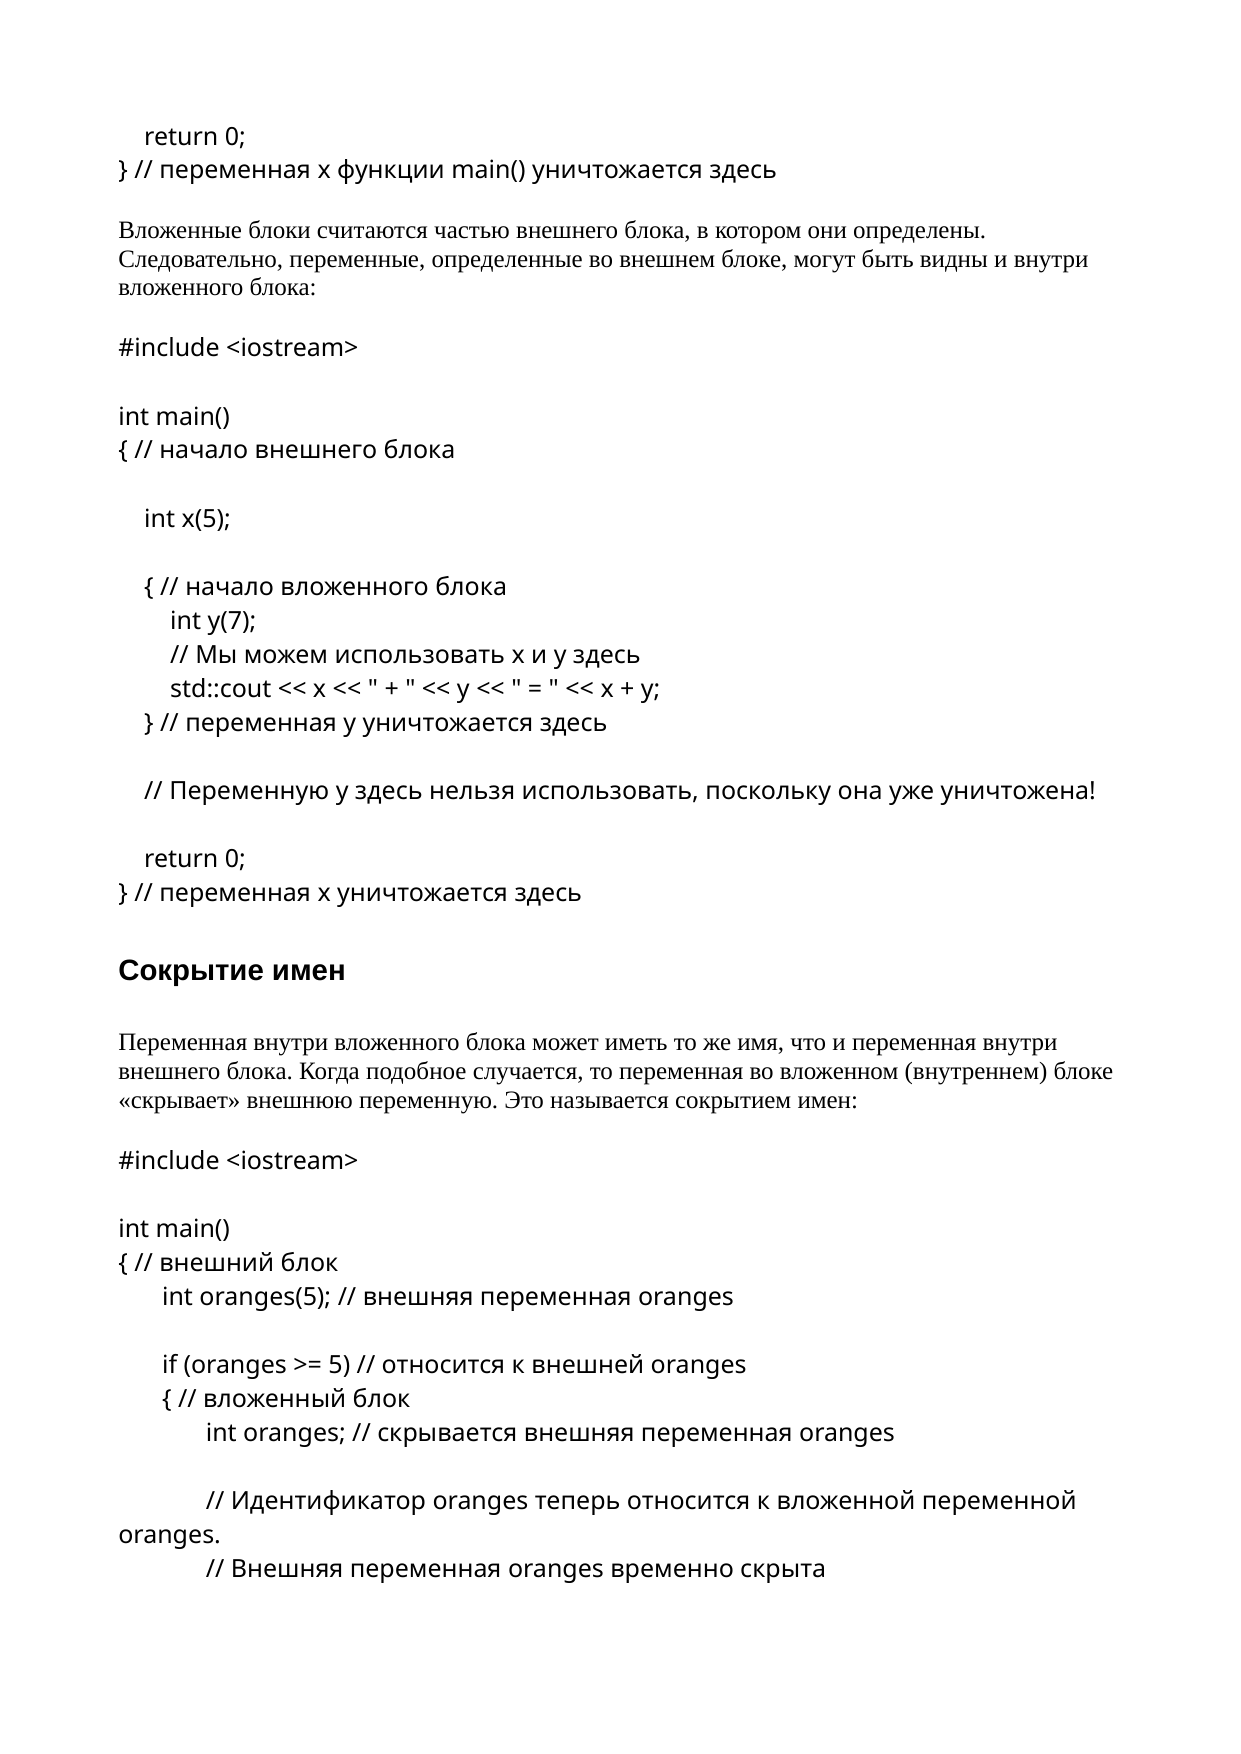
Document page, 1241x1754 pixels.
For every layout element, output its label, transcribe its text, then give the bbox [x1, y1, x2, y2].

text // Переменную y здесь нельзя использовать, поскольку она уже уничтожена! [118, 773, 1122, 807]
text int y(7); [118, 602, 1122, 637]
text { // начало внешнего блока [118, 432, 1122, 466]
text } // переменная x уничтожается здесь [118, 875, 1122, 909]
text int main() [118, 398, 1122, 432]
text { // начало вложенного блока [118, 568, 1122, 602]
text // Внешняя переменная oranges временно скрыта [118, 1551, 1122, 1585]
text } // переменная y уничтожается здесь [118, 705, 1122, 739]
text int x(5); [118, 500, 1122, 534]
text std::cout << x << " + " << y << " = " << x + y; [118, 671, 1122, 705]
text return 0; [118, 841, 1122, 875]
text #include <iostream> [118, 330, 1122, 364]
text } // переменная x функции main() уничтожается здесь [118, 152, 1122, 186]
text return 0; [118, 118, 1122, 152]
text { // внешний блок [118, 1244, 1122, 1279]
text if (oranges >= 5) // относится к внешней oranges [118, 1347, 1122, 1381]
text // Мы можем использовать x и y здесь [118, 637, 1122, 671]
text { // вложенный блок [118, 1381, 1122, 1415]
text int oranges; // скрывается внешняя переменная oranges [118, 1415, 1122, 1449]
text int oranges(5); // внешняя переменная oranges [118, 1279, 1122, 1313]
text Переменная внутри вложенного блока может иметь то же имя, что и переменная внутри внешнего блока. Когда подобное случается, то переменная во вложенном (внутреннем) блоке «скрывает» внешнюю переменную. Это называется сокрытием имен: [118, 1027, 1122, 1114]
subtitle Сокрытие имен [118, 952, 1122, 986]
text // Идентификатор oranges теперь относится к вложенной переменной oranges. [118, 1483, 1122, 1551]
text #include <iostream> [118, 1142, 1122, 1176]
text int main() [118, 1211, 1122, 1244]
text Вложенные блоки считаются частью внешнего блока, в котором они определены. Следовательно, переменные, определенные во внешнем блоке, могут быть видны и внутри вложенного блока: [118, 215, 1122, 301]
